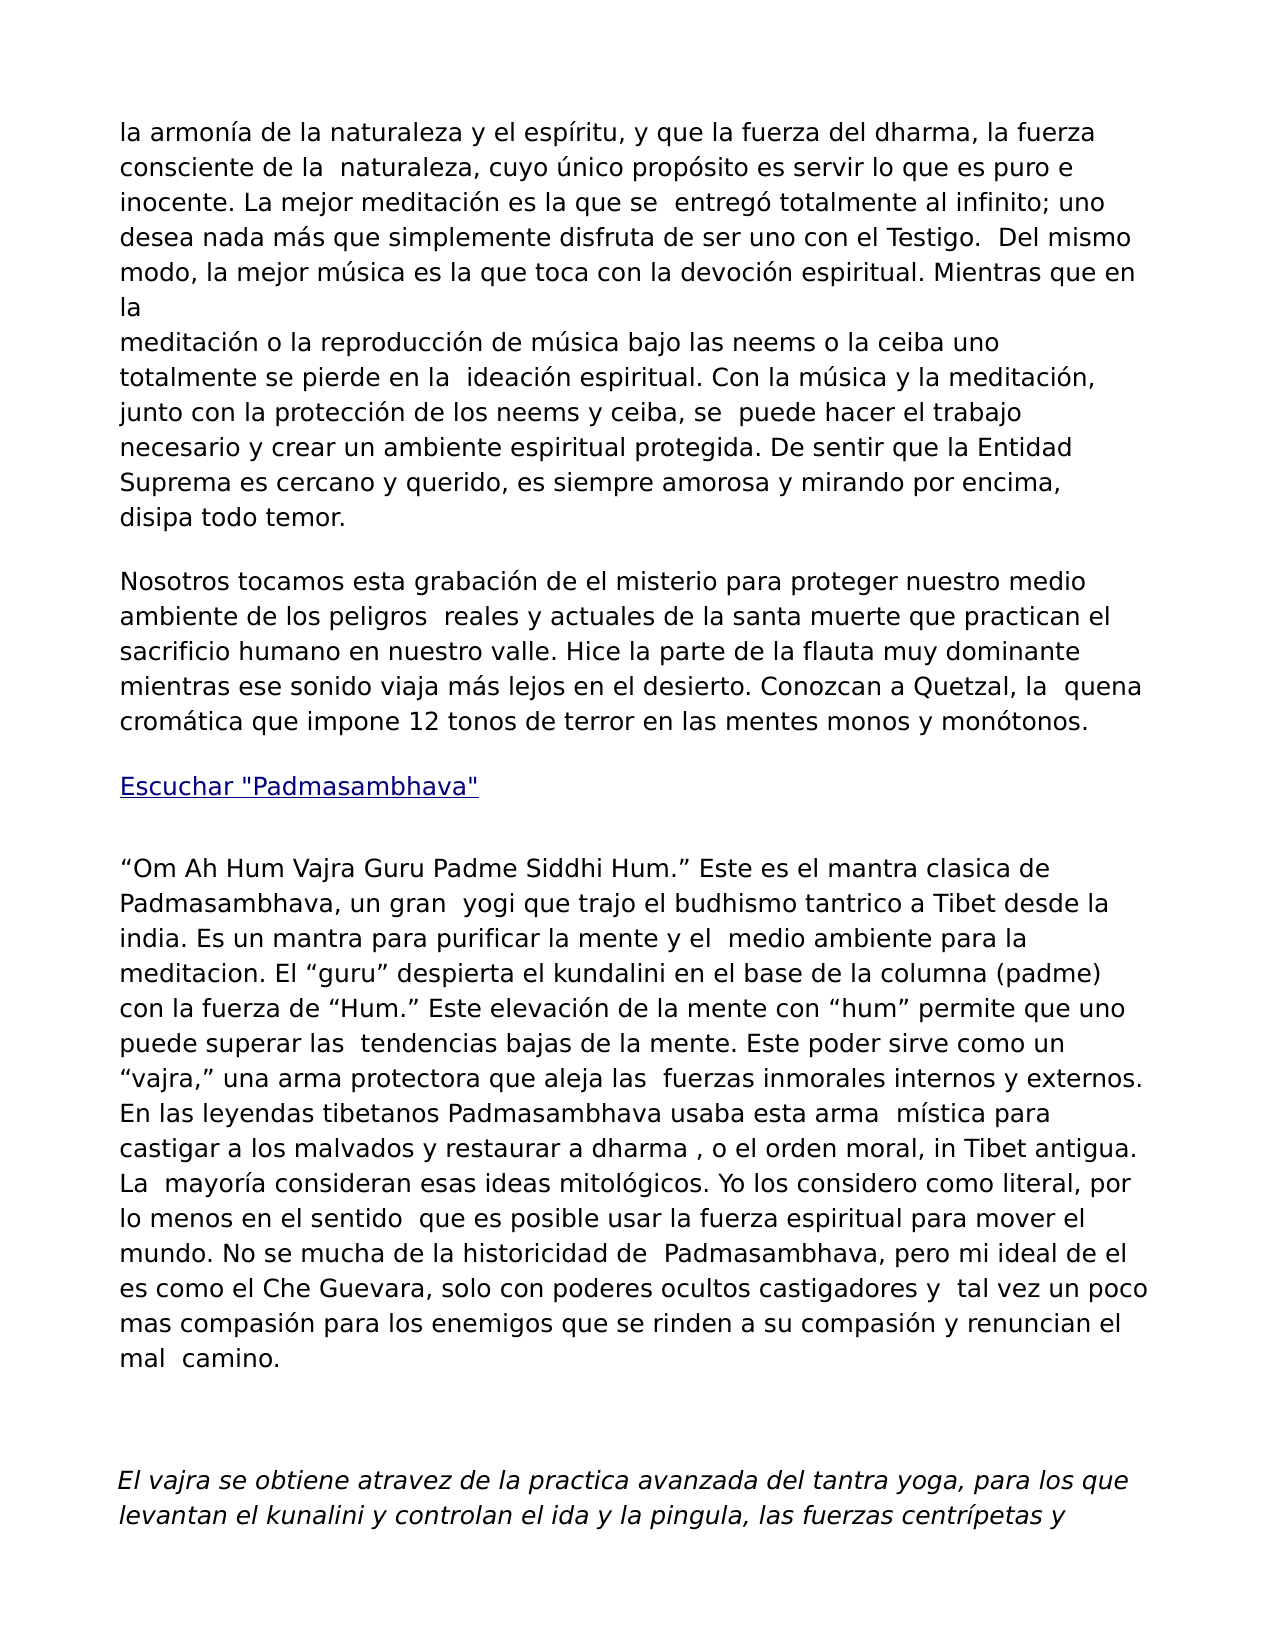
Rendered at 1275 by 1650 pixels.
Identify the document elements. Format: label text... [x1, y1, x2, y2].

text El vajra se obtiene atravez de la practica avanzada del tantra yoga, para los que levantan el kunalini y controlan el ida y la pingula, las fuerzas centrípetas y [117, 1466, 1152, 1530]
text la armonía de la naturaleza y el espíritu, y que la fuerza del dharma, la fuerza consciente de la naturaleza, cuyo único propósito es servir lo que es puro e inocente. La mejor meditación es la que se entregó totalmente al infinito; uno desea nada más que simplemente disfruta de ser uno con el Testigo. Del mismo modo, la mejor música es la que toca con la devoción espiritual. Mientras que en la [119, 118, 1149, 322]
text meditación o la reproducción de música bajo las neems o la ceiba uno totalmente se pierde en la ideación espiritual. Con la música y la meditación, junto con la protección de los neems y ceiba, se puede hacer el trabajo necesario y crear un ambiente espiritual protegida. De sentir que la Entidad Suprema es cercano y querido, es siempre amorosa y mirando por encima, disipa todo temor. [119, 328, 1113, 532]
text “Om Ah Hum Vajra Guru Padme Siddhi Hum.” Este es el mantra clasica de Padmasambhava, un gran yogi que trajo el budhismo tantrico a Tibet desde la india. Es un mantra para purificar la mente y el medio ambiente para la meditacion. El “guru” despierta el kundalini en el base de la columna (padme) con la fuerza de “Hum.” Este elevación de la mente con “hum” permite que uno puede superar las tendencias bajas de la mente. Este poder sirve como un “vajra,” una arma protectora que aleja las fuerzas inmorales internos y externos. En las leyendas tibetanos Padmasambhava usaba esta arma mística para castigar a los malvados y restaurar a dharma , o el orden moral, in Tibet antigua. La mayoría consideran esas ideas mitológicos. Yo los considero como literal, por lo menos en el sentido que es posible usar la fuerza espiritual para mover el mundo. No se mucha de la historicidad de Padmasambhava, pero mi ideal de el es como el Che Guevara, solo con poderes ocultos castigadores y tal vez un poco mas compasión para los enemigos que se rinden a su compasión y renuncian el mal camino. [119, 854, 1149, 1373]
text Escuchar "Padmasambhava" [119, 772, 1157, 801]
text Nosotros tocamos esta grabación de el misterio para proteger nuestro medio ambiente de los peligros reales y actuales de la santa muerte que practican el sacrificio humano en nuestro valle. Hice la parte de la flauta muy dominante mientras ese sonido viaja más lejos en el desierto. Conozcan a Quetzal, la quena cromática que impone 12 tonos de terror en las mentes monos y monótonos. [119, 567, 1154, 737]
